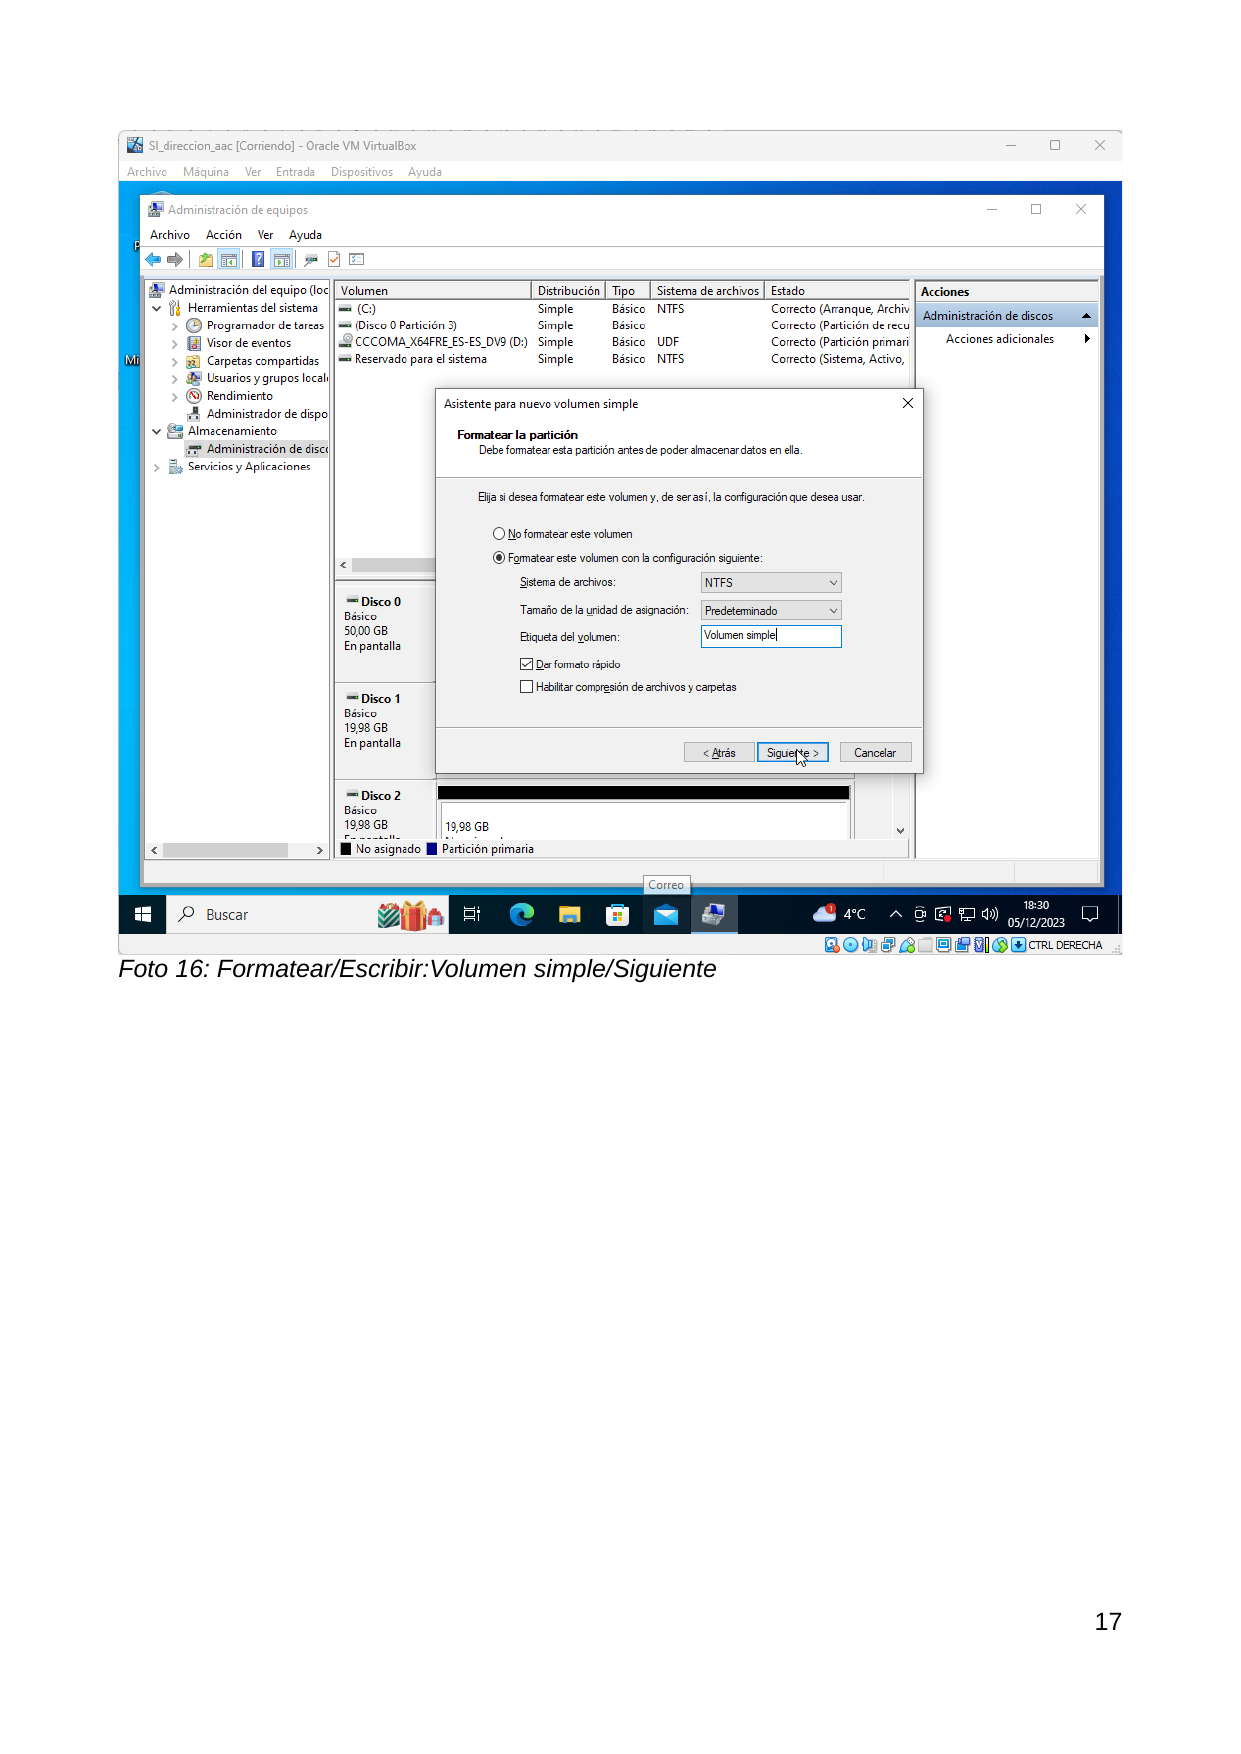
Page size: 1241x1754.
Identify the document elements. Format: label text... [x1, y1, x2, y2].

picture [118, 130, 1123, 955]
text Foto 16: Formatear/Escribir:Volumen simple/Siguiente [118, 955, 1122, 983]
